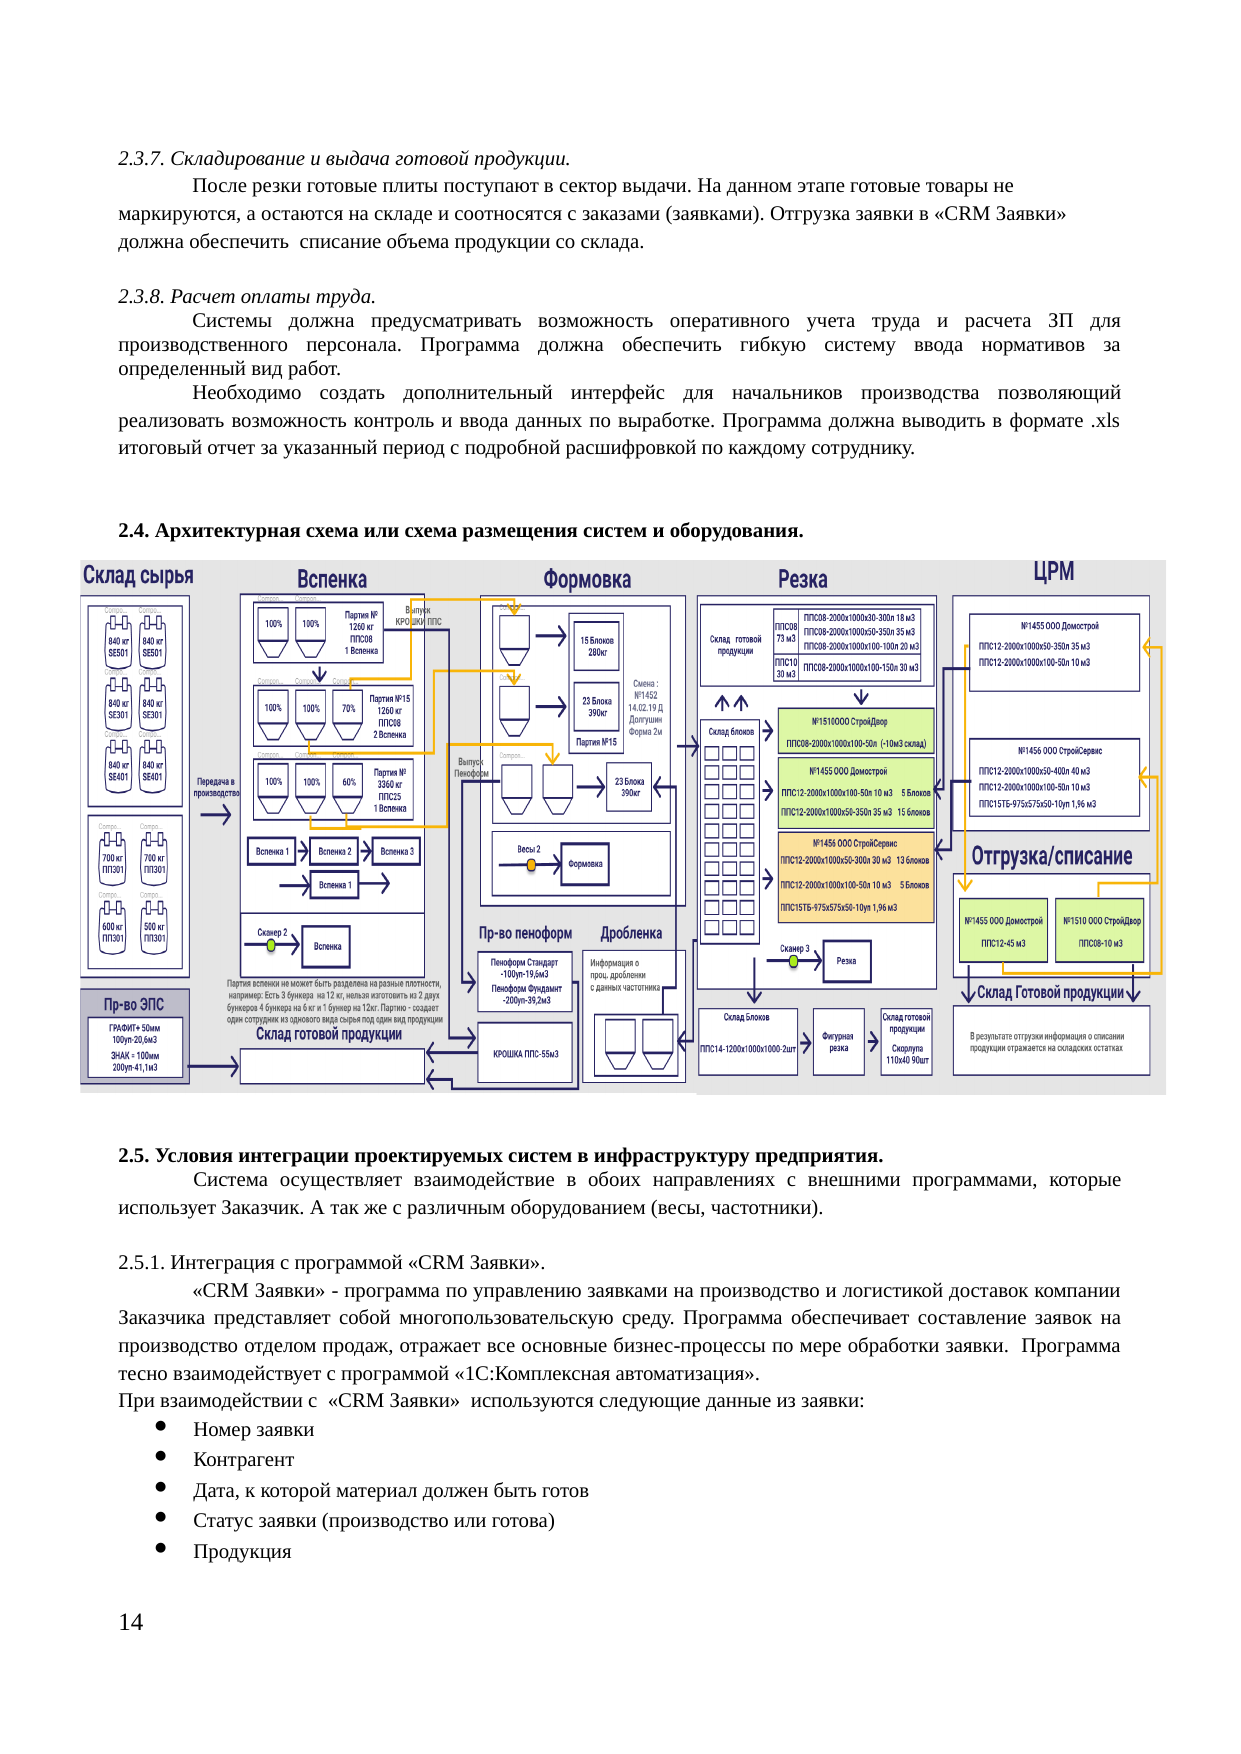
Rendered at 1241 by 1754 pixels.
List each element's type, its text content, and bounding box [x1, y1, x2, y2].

text 2.3.8. Расчет оплаты труда. [118, 284, 1122, 308]
text 2.3.7. Складирование и выдача готовой продукции. [118, 146, 1122, 170]
text Система осуществляет взаимодействие в обоих направлениях с внешними программами, которые использует Заказчик. А так же с различным оборудованием (весы, частотники). [118, 1167, 1122, 1219]
text «CRM Заявки» - программа по управлению заявками на производство и логистикой доставок компании Заказчика представляет собой многопользовательскую среду. Программа обеспечивает составление заявок на производство отделом продаж, отражает все основные бизнес-процессы по мере обработки заявки. Программа тесно взаимодействует с программой «1С:Комплексная автоматизация». [118, 1278, 1122, 1384]
text 2.5. Условия интеграции проектируемых систем в инфраструктуру предприятия. [118, 1143, 1122, 1167]
text 2.4. Архитектурная схема или схема размещения систем и оборудования. [118, 518, 1122, 542]
list Продукция [156, 1538, 1122, 1564]
picture [80, 560, 1167, 1095]
text При взаимодействии с «CRM Заявки» используются следующие данные из заявки: [118, 1388, 1122, 1412]
text После резки готовые плиты поступают в сектор выдачи. На данном этапе готовые товары не маркируются, а остаются на складе и соотносятся с заказами (заявками). Отгрузка заявки в «CRM Заявки» должна обеспечить списание объема продукции со склада. [118, 173, 1122, 253]
text Необходимо создать дополнительный интерфейс для начальников производства позволяющий реализовать возможность контроль и ввода данных по выработке. Программа должна выводить в формате .xls итоговый отчет за указанный период с подробной расшифровкой по каждому сотруднику. [118, 380, 1122, 459]
list Статус заявки (производство или готова) [156, 1507, 1122, 1534]
text 2.5.1. Интеграция с программой «CRM Заявки». [118, 1250, 1122, 1274]
text Системы должна предусматривать возможность оперативного учета труда и расчета ЗП для производственного персонала. Программа должна обеспечить гибкую систему ввода нормативов за определенный вид работ. [118, 308, 1122, 380]
list Дата, к которой материал должен быть готов [156, 1477, 1122, 1503]
list Номер заявки [156, 1416, 1122, 1442]
list Контрагент [156, 1446, 1122, 1473]
